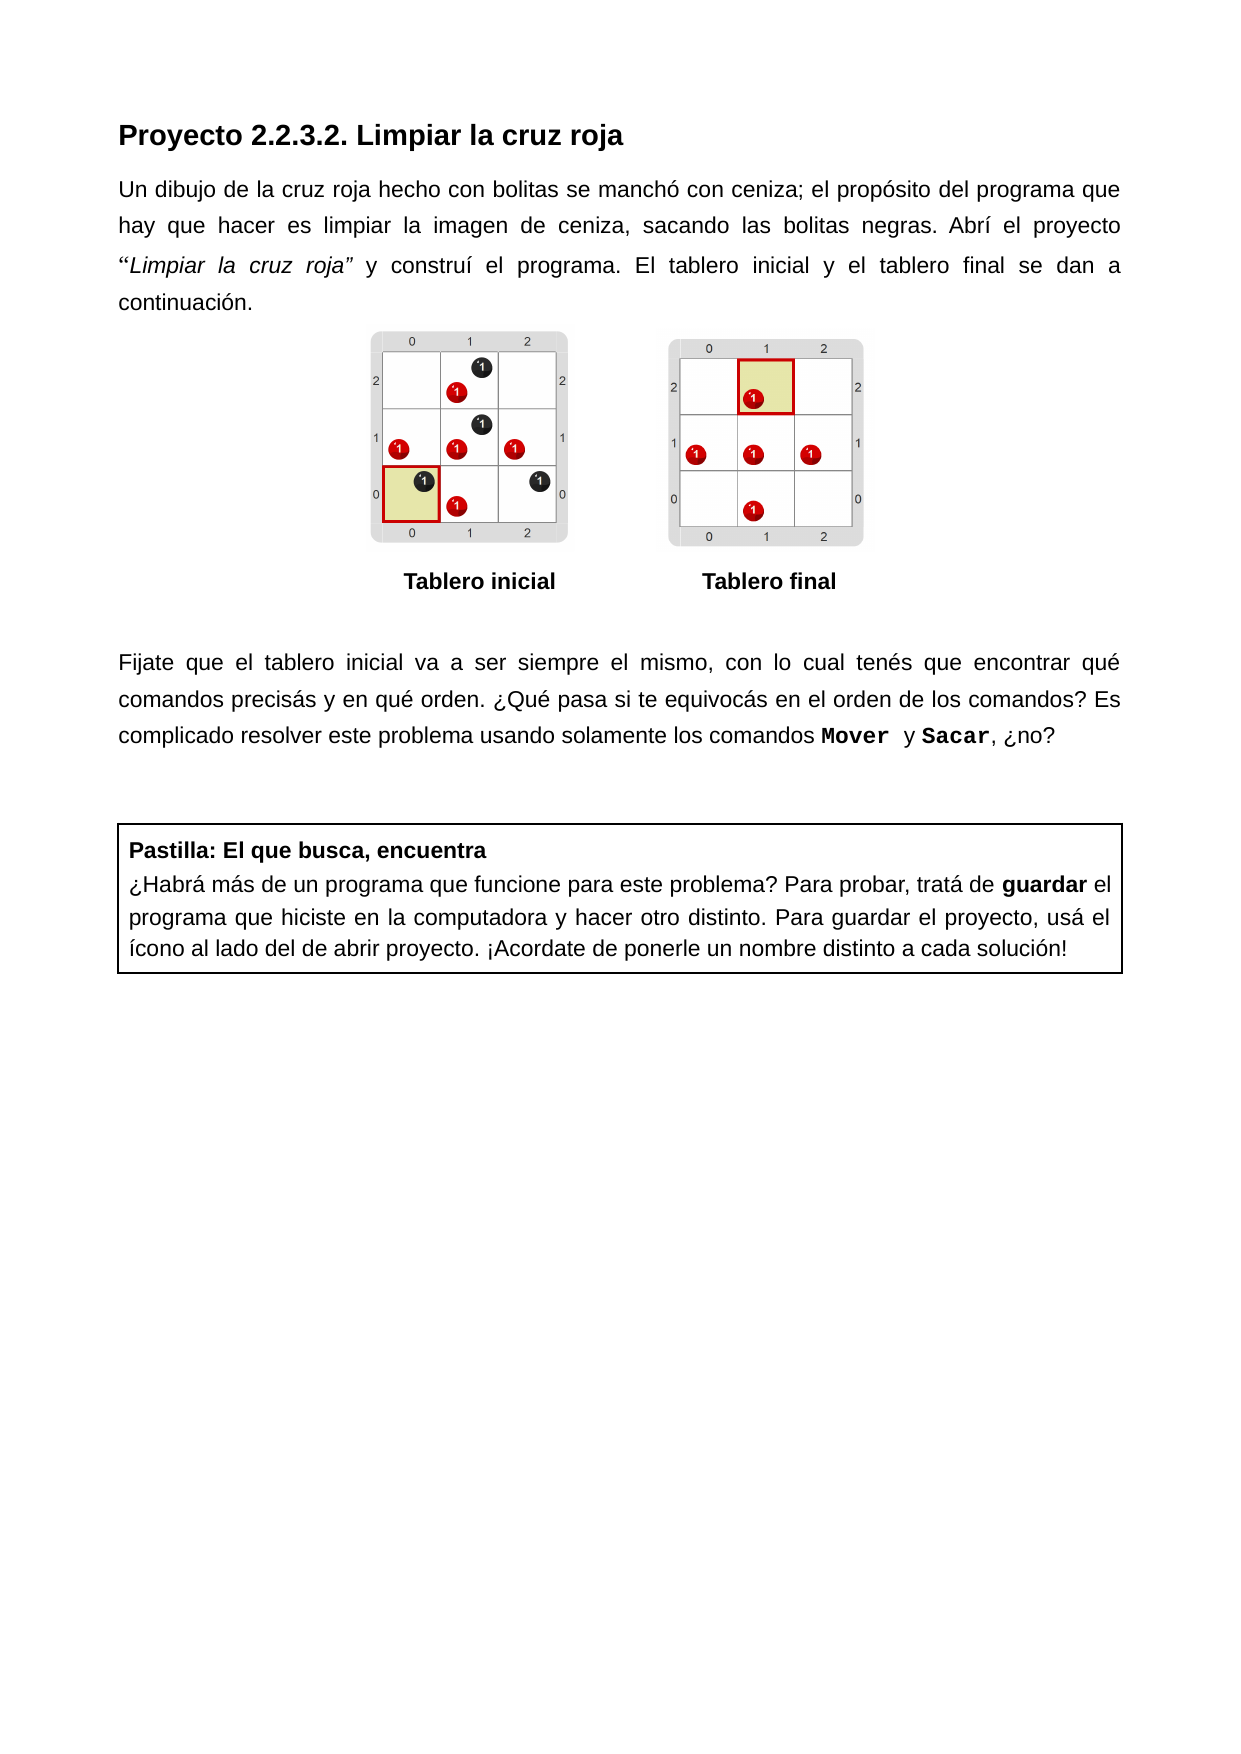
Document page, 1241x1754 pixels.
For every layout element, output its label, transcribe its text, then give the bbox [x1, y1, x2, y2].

text Fijate que el tablero inicial va a ser siempre el mismo, con lo cual tenés que encontrar qué comandos precisás y en qué orden. ¿Qué pasa si te equivocás en el orden de los comandos? Es complicado resolver este problema usando solamente los comandos Mover y Sacar, ¿no? [118, 649, 1122, 750]
picture [656, 328, 875, 552]
table_header Pastilla: El que busca, encuentra ¿Habrá más de un programa que funcione para este problema? Para probar, tratá de guardar el programa que hiciste en la computadora y hacer otro distinto. Para guardar el proyecto, usá el ícono al lado del de abrir proyecto. ¡Acordate de ponerle un nombre distinto a cada solución! [119, 825, 1121, 972]
picture [365, 324, 575, 552]
text Tablero inicial Tablero final [118, 568, 1122, 595]
text Un dibujo de la cruz roja hecho con bolitas se manchó con ceniza; el propósito del programa que hay que hacer es limpiar la imagen de ceniza, sacando las bolitas negras. Abrí el proyecto “Limpiar la cruz roja” y construí el programa. El tablero inicial y el tablero final se dan a continuación. [118, 176, 1122, 315]
text Proyecto 2.2.3.2. Limpiar la cruz roja [118, 118, 1122, 152]
